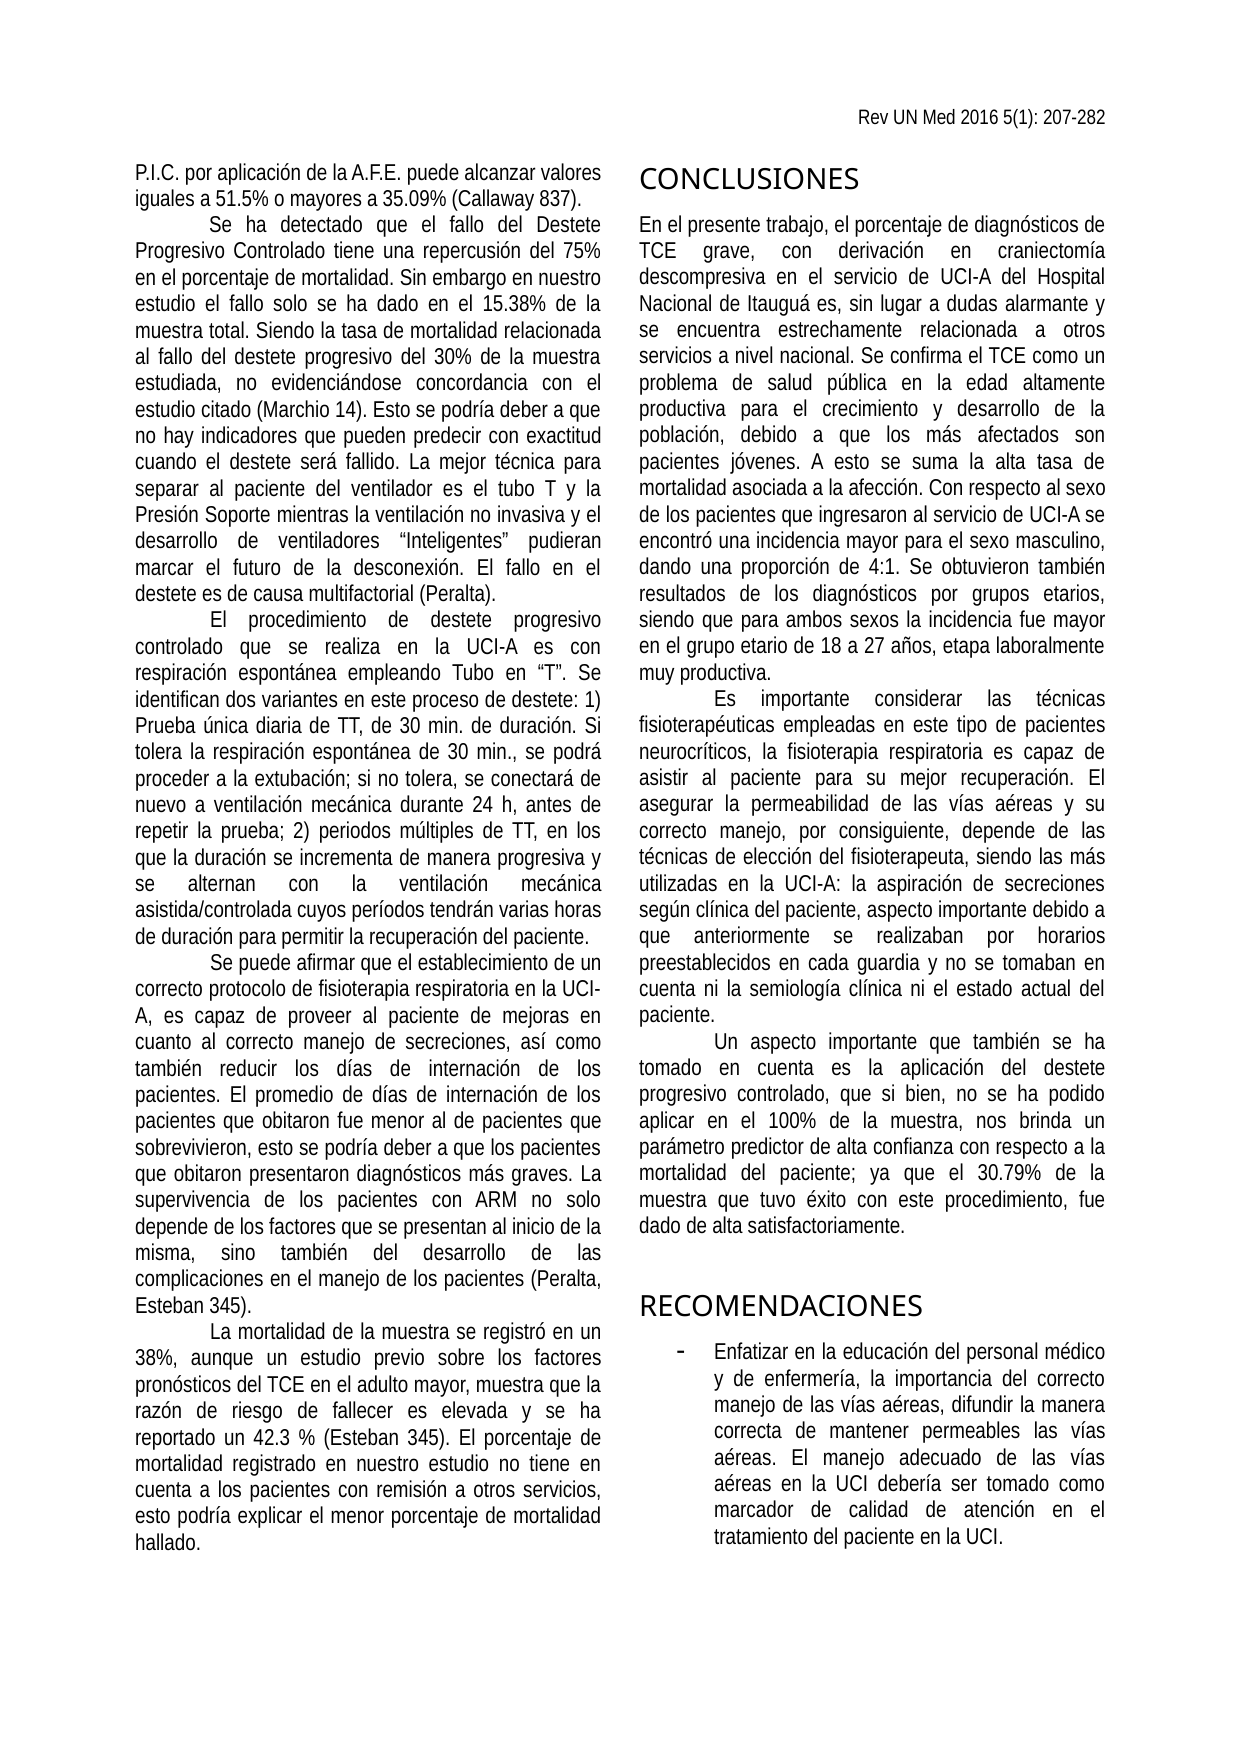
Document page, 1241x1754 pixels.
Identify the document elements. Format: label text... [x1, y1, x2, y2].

text P.I.C. por aplicación de la A.F.E. puede alcanzar valores iguales a 51.5% o mayores a 35.09% (Callaway 837). [135, 158, 601, 211]
text La mortalidad de la muestra se registró en un 38%, aunque un estudio previo sobre los factores pronósticos del TCE en el adulto mayor, muestra que la razón de riesgo de fallecer es elevada y se ha reportado un 42.3 % (Esteban 345). El porcentaje de mortalidad registrado en nuestro estudio no tiene en cuenta a los pacientes con remisión a otros servicios, esto podría explicar el menor porcentaje de mortalidad hallado. [135, 1318, 601, 1555]
text Un aspecto importante que también se ha tomado en cuenta es la aplicación del destete progresivo controlado, que si bien, no se ha podido aplicar en el 100% de la muestra, nos brinda un parámetro predictor de alta confianza con respecto a la mortalidad del paciente; ya que el 30.79% de la muestra que tuvo éxito con este procedimiento, fue dado de alta satisfactoriamente. [639, 1028, 1106, 1238]
text Se puede afirmar que el establecimiento de un correcto protocolo de fisioterapia respiratoria en la UCI-A, es capaz de proveer al paciente de mejoras en cuanto al correcto manejo de secreciones, así como también reducir los días de internación de los pacientes. El promedio de días de internación de los pacientes que obitaron fue menor al de pacientes que sobrevivieron, esto se podría deber a que los pacientes que obitaron presentaron diagnósticos más graves. La supervivencia de los pacientes con ARM no solo depende de los factores que se presentan al inicio de la misma, sino también del desarrollo de las complicaciones en el manejo de los pacientes (Peralta, Esteban 345). [135, 949, 601, 1318]
list Enfatizar en la educación del personal médico y de enfermería, la importancia del correcto manejo de las vías aéreas, difundir la manera correcta de mantener permeables las vías aéreas. El manejo adecuado de las vías aéreas en la UCI debería ser tomado como marcador de calidad de atención en el tratamiento del paciente en la UCI. [676, 1338, 1106, 1549]
text En el presente trabajo, el porcentaje de diagnósticos de TCE grave, con derivación en craniectomía descompresiva en el servicio de UCI-A del Hospital Nacional de Itauguá es, sin lugar a dudas alarmante y se encuentra estrechamente relacionada a otros servicios a nivel nacional. Se confirma el TCE como un problema de salud pública en la edad altamente productiva para el crecimiento y desarrollo de la población, debido a que los más afectados son pacientes jóvenes. A esto se suma la alta tasa de mortalidad asociada a la afección. Con respecto al sexo de los pacientes que ingresaron al servicio de UCI-A se encontró una incidencia mayor para el sexo masculino, dando una proporción de 4:1. Se obtuvieron también resultados de los diagnósticos por grupos etarios, siendo que para ambos sexos la incidencia fue mayor en el grupo etario de 18 a 27 años, etapa laboralmente muy productiva. [639, 211, 1106, 685]
subtitle RECOMENDACIONES [639, 1286, 1106, 1325]
subtitle CONCLUSIONES [639, 158, 1106, 198]
text El procedimiento de destete progresivo controlado que se realiza en la UCI-A es con respiración espontánea empleando Tubo en “T”. Se identifican dos variantes en este proceso de destete: 1) Prueba única diaria de TT, de 30 min. de duración. Si tolera la respiración espontánea de 30 min., se podrá proceder a la extubación; si no tolera, se conectará de nuevo a ventilación mecánica durante 24 h, antes de repetir la prueba; 2) periodos múltiples de TT, en los que la duración se incrementa de manera progresiva y se alternan con la ventilación mecánica asistida/controlada cuyos períodos tendrán varias horas de duración para permitir la recuperación del paciente. [135, 606, 601, 949]
text Se ha detectado que el fallo del Destete Progresivo Controlado tiene una repercusión del 75% en el porcentaje de mortalidad. Sin embargo en nuestro estudio el fallo solo se ha dado en el 15.38% de la muestra total. Siendo la tasa de mortalidad relacionada al fallo del destete progresivo del 30% de la muestra estudiada, no evidenciándose concordancia con el estudio citado (Marchio 14). Esto se podría deber a que no hay indicadores que pueden predecir con exactitud cuando el destete será fallido. La mejor técnica para separar al paciente del ventilador es el tubo T y la Presión Soporte mientras la ventilación no invasiva y el desarrollo de ventiladores “Inteligentes” pudieran marcar el futuro de la desconexión. El fallo en el destete es de causa multifactorial (Peralta). [135, 211, 601, 606]
text Es importante considerar las técnicas fisioterapéuticas empleadas en este tipo de pacientes neurocríticos, la fisioterapia respiratoria es capaz de asistir al paciente para su mejor recuperación. El asegurar la permeabilidad de las vías aéreas y su correcto manejo, por consiguiente, depende de las técnicas de elección del fisioterapeuta, siendo las más utilizadas en la UCI-A: la aspiración de secreciones según clínica del paciente, aspecto importante debido a que anteriormente se realizaban por horarios preestablecidos en cada guardia y no se tomaban en cuenta ni la semiología clínica ni el estado actual del paciente. [639, 685, 1106, 1028]
